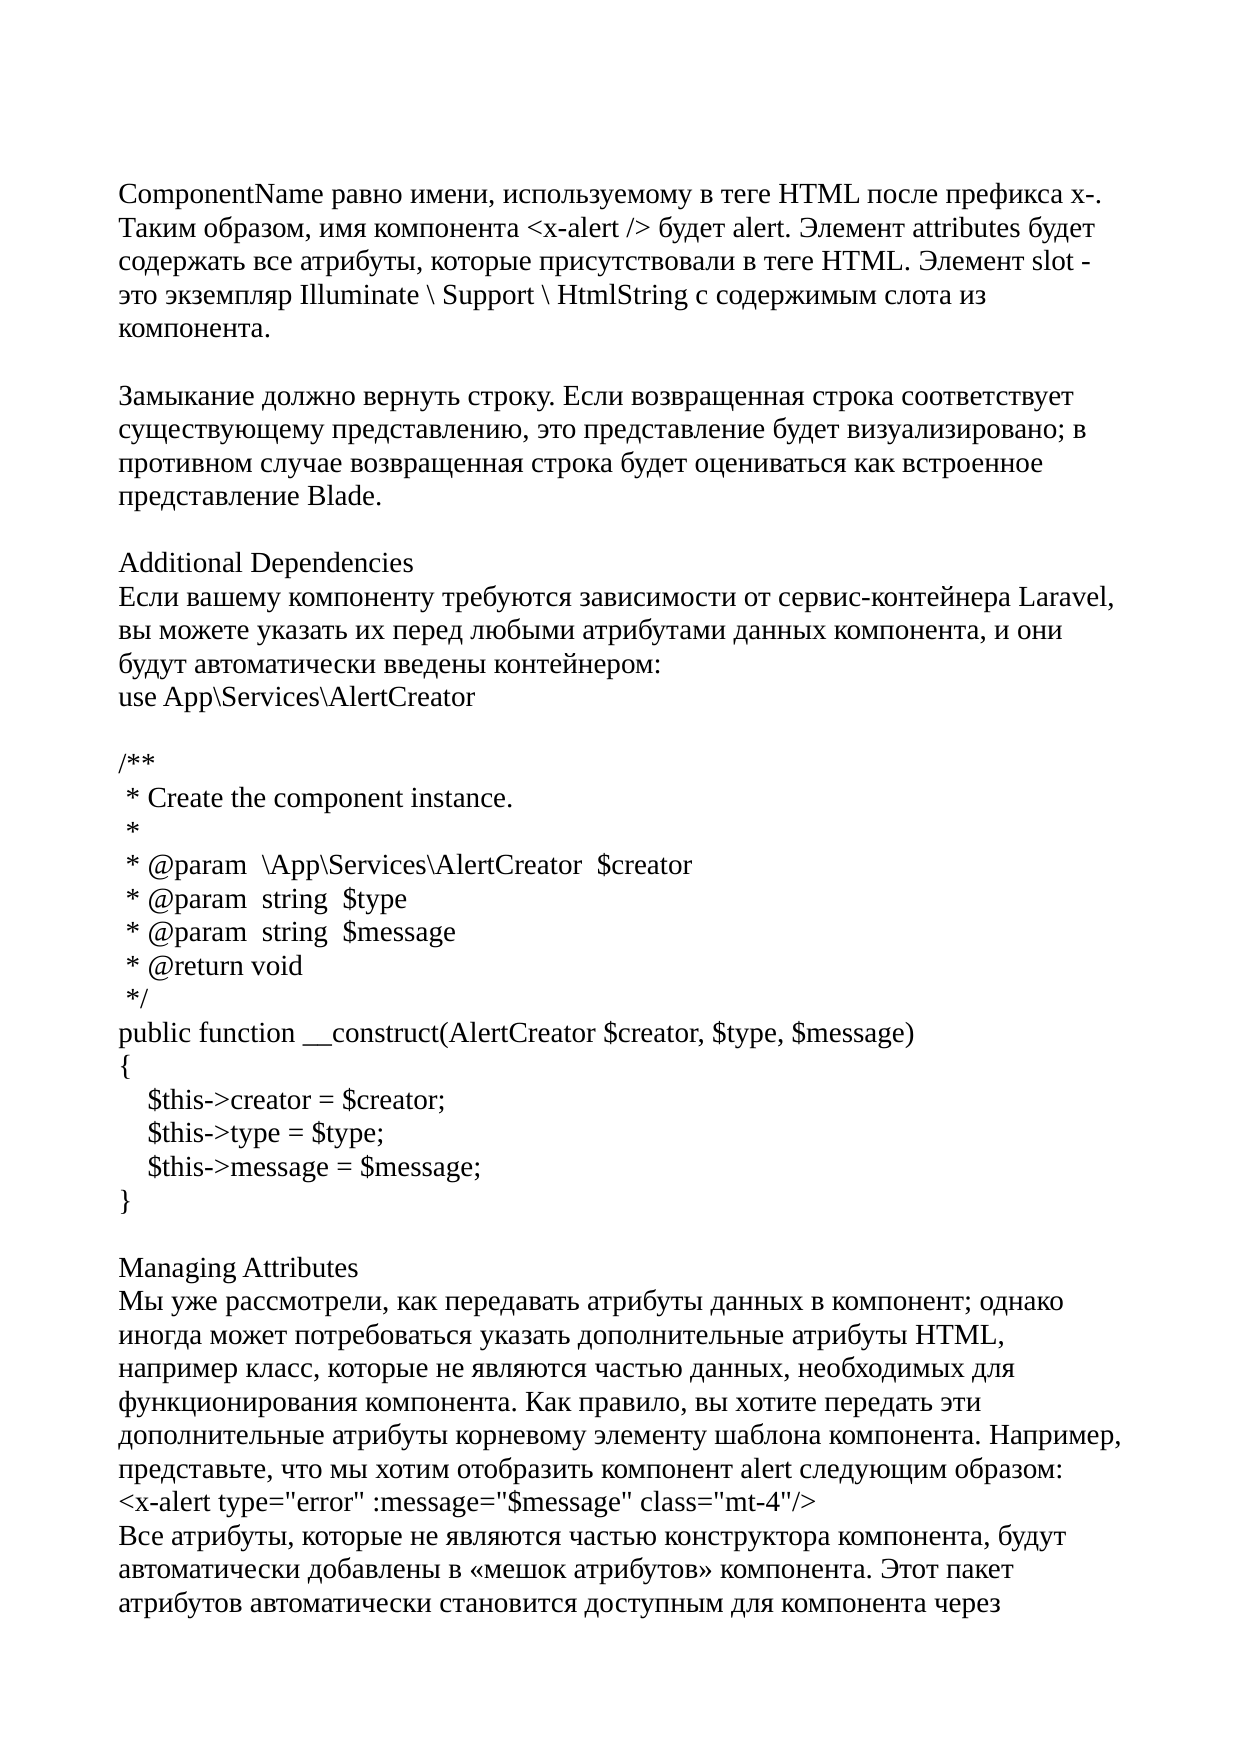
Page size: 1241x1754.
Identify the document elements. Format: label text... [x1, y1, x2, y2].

text */ [118, 981, 1122, 1015]
text { [118, 1048, 1122, 1082]
text Мы уже рассмотрели, как передавать атрибуты данных в компонент; однако иногда может потребоваться указать дополнительные атрибуты HTML, например класс, которые не являются частью данных, необходимых для функционирования компонента. Как правило, вы хотите передать эти дополнительные атрибуты корневому элементу шаблона компонента. Например, представьте, что мы хотим отобразить компонент alert следующим образом: [118, 1283, 1122, 1484]
text * @return void [118, 948, 1122, 981]
text * [118, 814, 1122, 847]
text * @param \App\Services\AlertCreator $creator [118, 847, 1122, 881]
text Managing Attributes [118, 1250, 1122, 1283]
text * @param string $message [118, 914, 1122, 948]
text ComponentName равно имени, используемому в теге HTML после префикса x-. Таким образом, имя компонента <x-alert /> будет alert. Элемент attributes будет содержать все атрибуты, которые присутствовали в теге HTML. Элемент slot - это экземпляр Illuminate \ Support \ HtmlString с содержимым слота из компонента. [118, 176, 1122, 344]
text public function __construct(AlertCreator $creator, $type, $message) [118, 1015, 1122, 1048]
text * @param string $type [118, 881, 1122, 914]
text /** [118, 747, 1122, 780]
text } [118, 1183, 1122, 1216]
text $this->type = $type; [118, 1116, 1122, 1149]
text $this->creator = $creator; [118, 1082, 1122, 1116]
text Все атрибуты, которые не являются частью конструктора компонента, будут автоматически добавлены в «мешок атрибутов» компонента. Этот пакет атрибутов автоматически становится доступным для компонента через [118, 1518, 1122, 1619]
text use App\Services\AlertCreator [118, 679, 1122, 713]
text <x-alert type="error" :message="$message" class="mt-4"/> [118, 1484, 1122, 1518]
text $this->message = $message; [118, 1149, 1122, 1183]
text Additional Dependencies [118, 545, 1122, 579]
text * Create the component instance. [118, 780, 1122, 814]
text Замыкание должно вернуть строку. Если возвращенная строка соответствует существующему представлению, это представление будет визуализировано; в противном случае возвращенная строка будет оцениваться как встроенное представление Blade. [118, 378, 1122, 512]
text Если вашему компоненту требуются зависимости от сервис-контейнера Laravel, вы можете указать их перед любыми атрибутами данных компонента, и они будут автоматически введены контейнером: [118, 579, 1122, 679]
